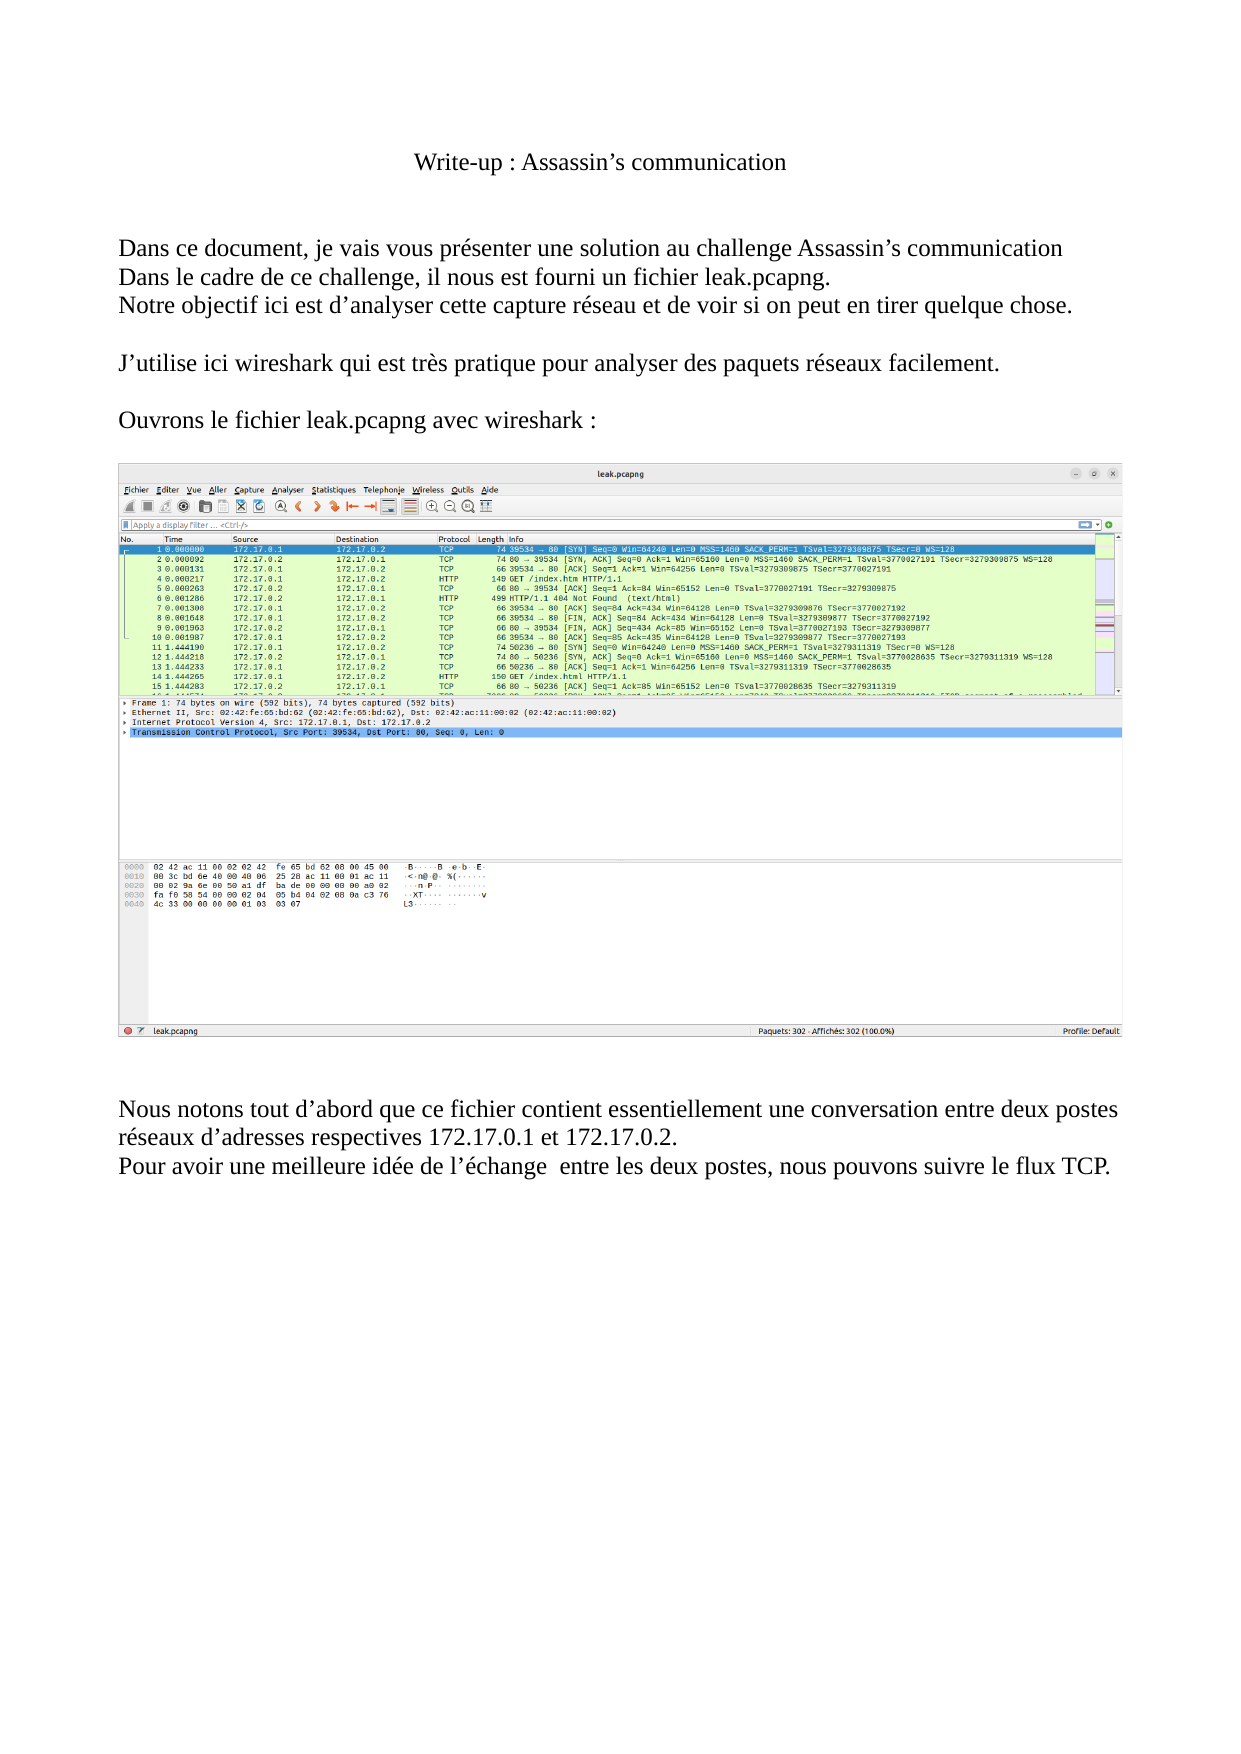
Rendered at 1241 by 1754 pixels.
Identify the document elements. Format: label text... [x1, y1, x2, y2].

text Nous notons tout d’abord que ce fichier contient essentiellement une conversation entre deux postes réseaux d’adresses respectives 172.17.0.1 et 172.17.0.2. [118, 1094, 1122, 1151]
text Pour avoir une meilleure idée de l’échange entre les deux postes, nous pouvons suivre le flux TCP. [118, 1151, 1122, 1180]
text Notre objectif ici est d’analyser cette capture réseau et de voir si on peut en tirer quelque chose. [118, 291, 1122, 319]
text J’utilise ici wireshark qui est très pratique pour analyser des paquets réseaux facilement. [118, 348, 1122, 377]
text Dans ce document, je vais vous présenter une solution au challenge Assassin’s communication [118, 233, 1122, 262]
picture [118, 463, 1123, 1037]
text Write-up : Assassin’s communication [118, 147, 1122, 176]
text Dans le cadre de ce challenge, il nous est fourni un fichier leak.pcapng. [118, 262, 1122, 291]
text Ouvrons le fichier leak.pcapng avec wireshark : [118, 406, 1122, 434]
